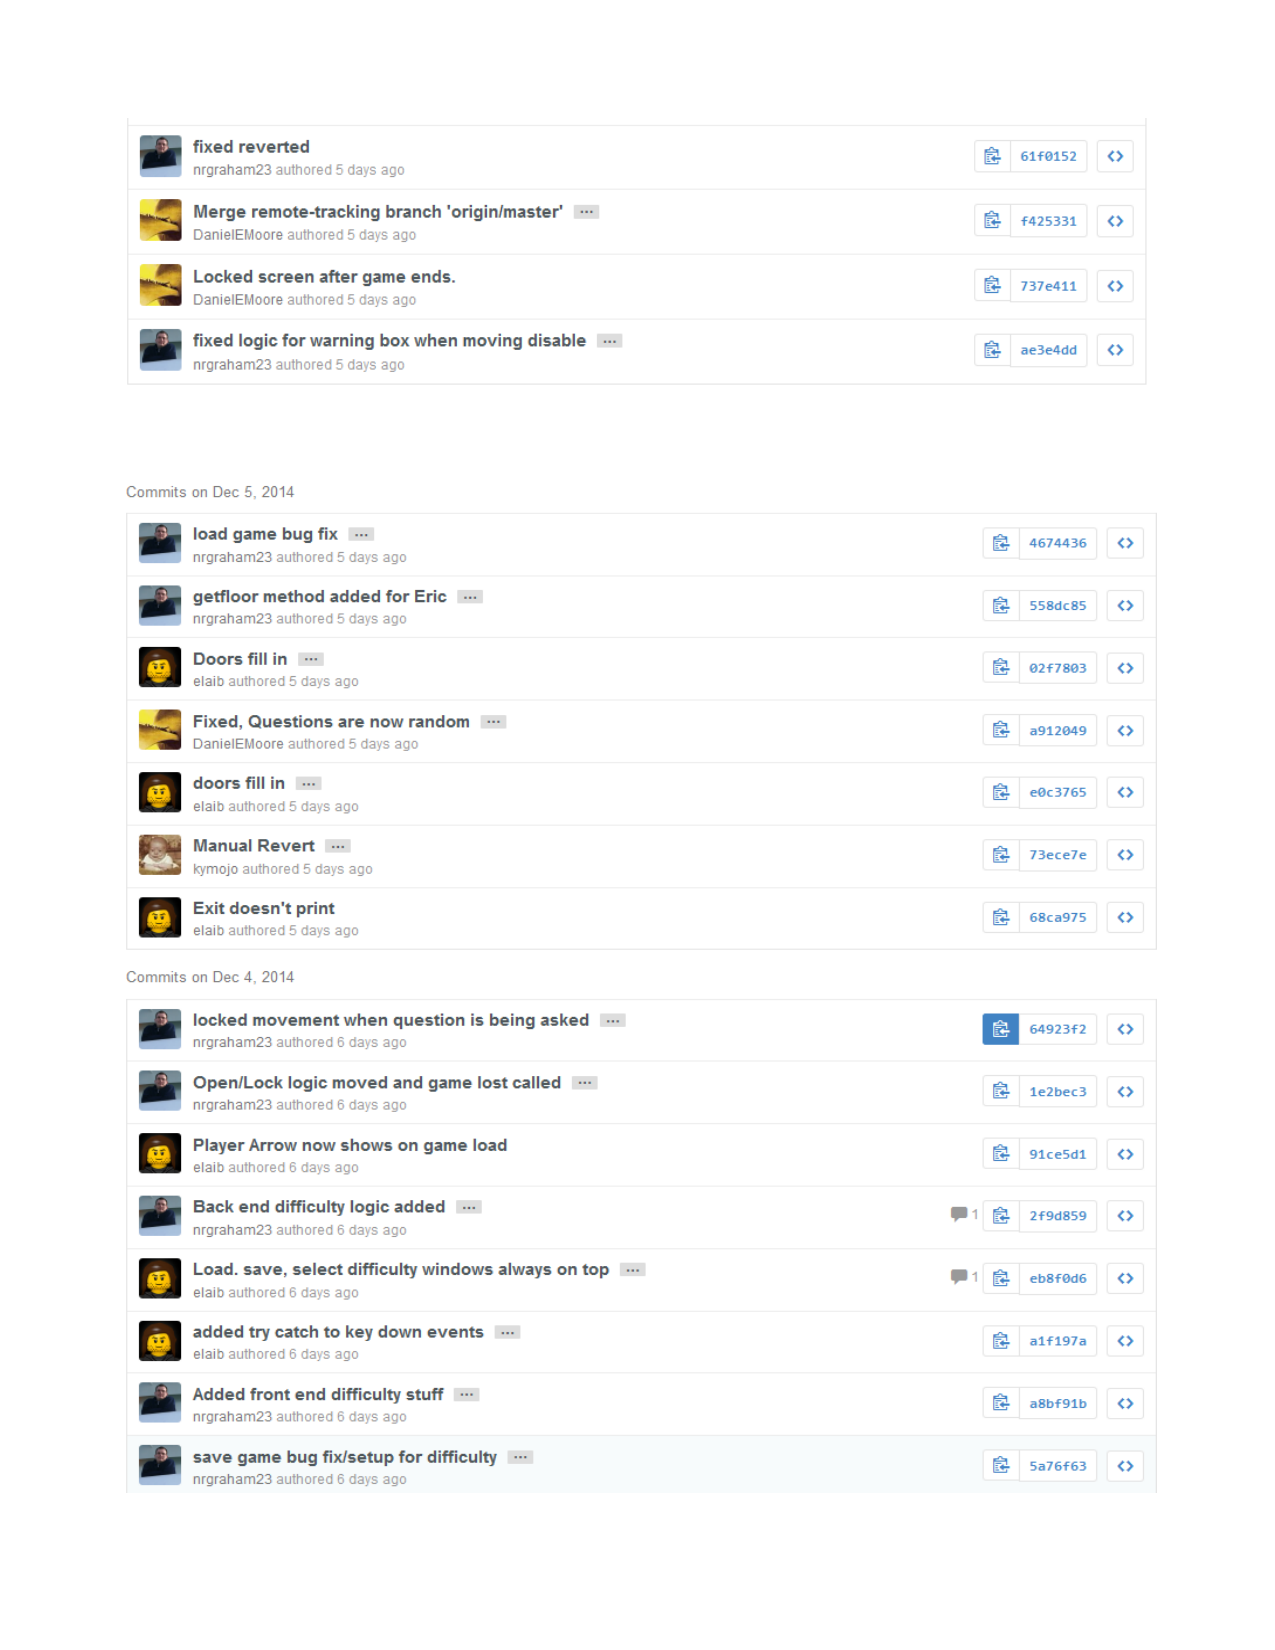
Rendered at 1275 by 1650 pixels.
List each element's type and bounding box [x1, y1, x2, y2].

picture [118, 118, 1157, 401]
picture [118, 477, 1157, 1493]
